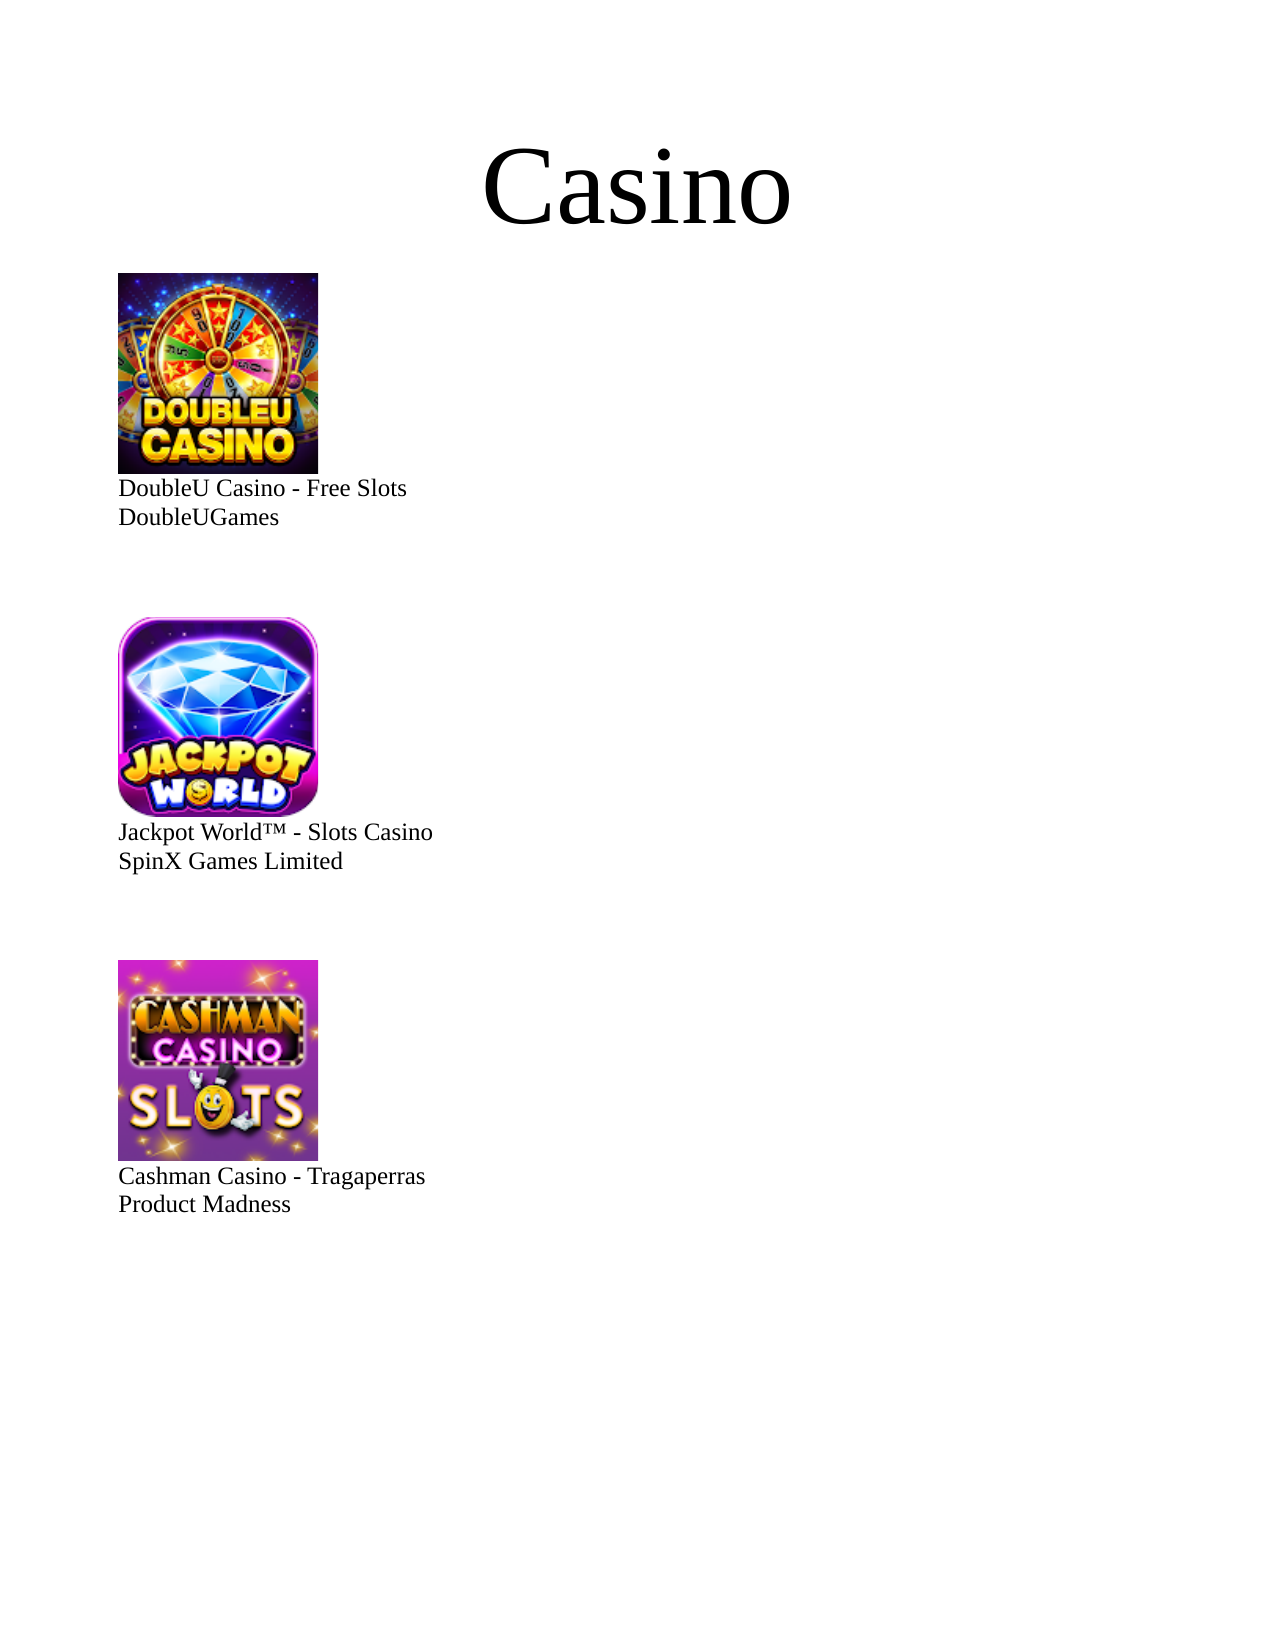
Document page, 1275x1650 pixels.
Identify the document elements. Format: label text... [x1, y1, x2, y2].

text DoubleU Casino - Free Slots [118, 473, 1157, 502]
text Jackpot World™ - Slots Casino [118, 817, 1157, 846]
text Product Madness [118, 1189, 1157, 1218]
picture [118, 960, 319, 1161]
text SpinX Games Limited [118, 846, 1157, 874]
picture [118, 273, 319, 474]
text Casino [118, 118, 1157, 247]
text DoubleUGames [118, 502, 1157, 531]
text Cashman Casino - Tragaperras [118, 1161, 1157, 1189]
picture [118, 617, 319, 817]
